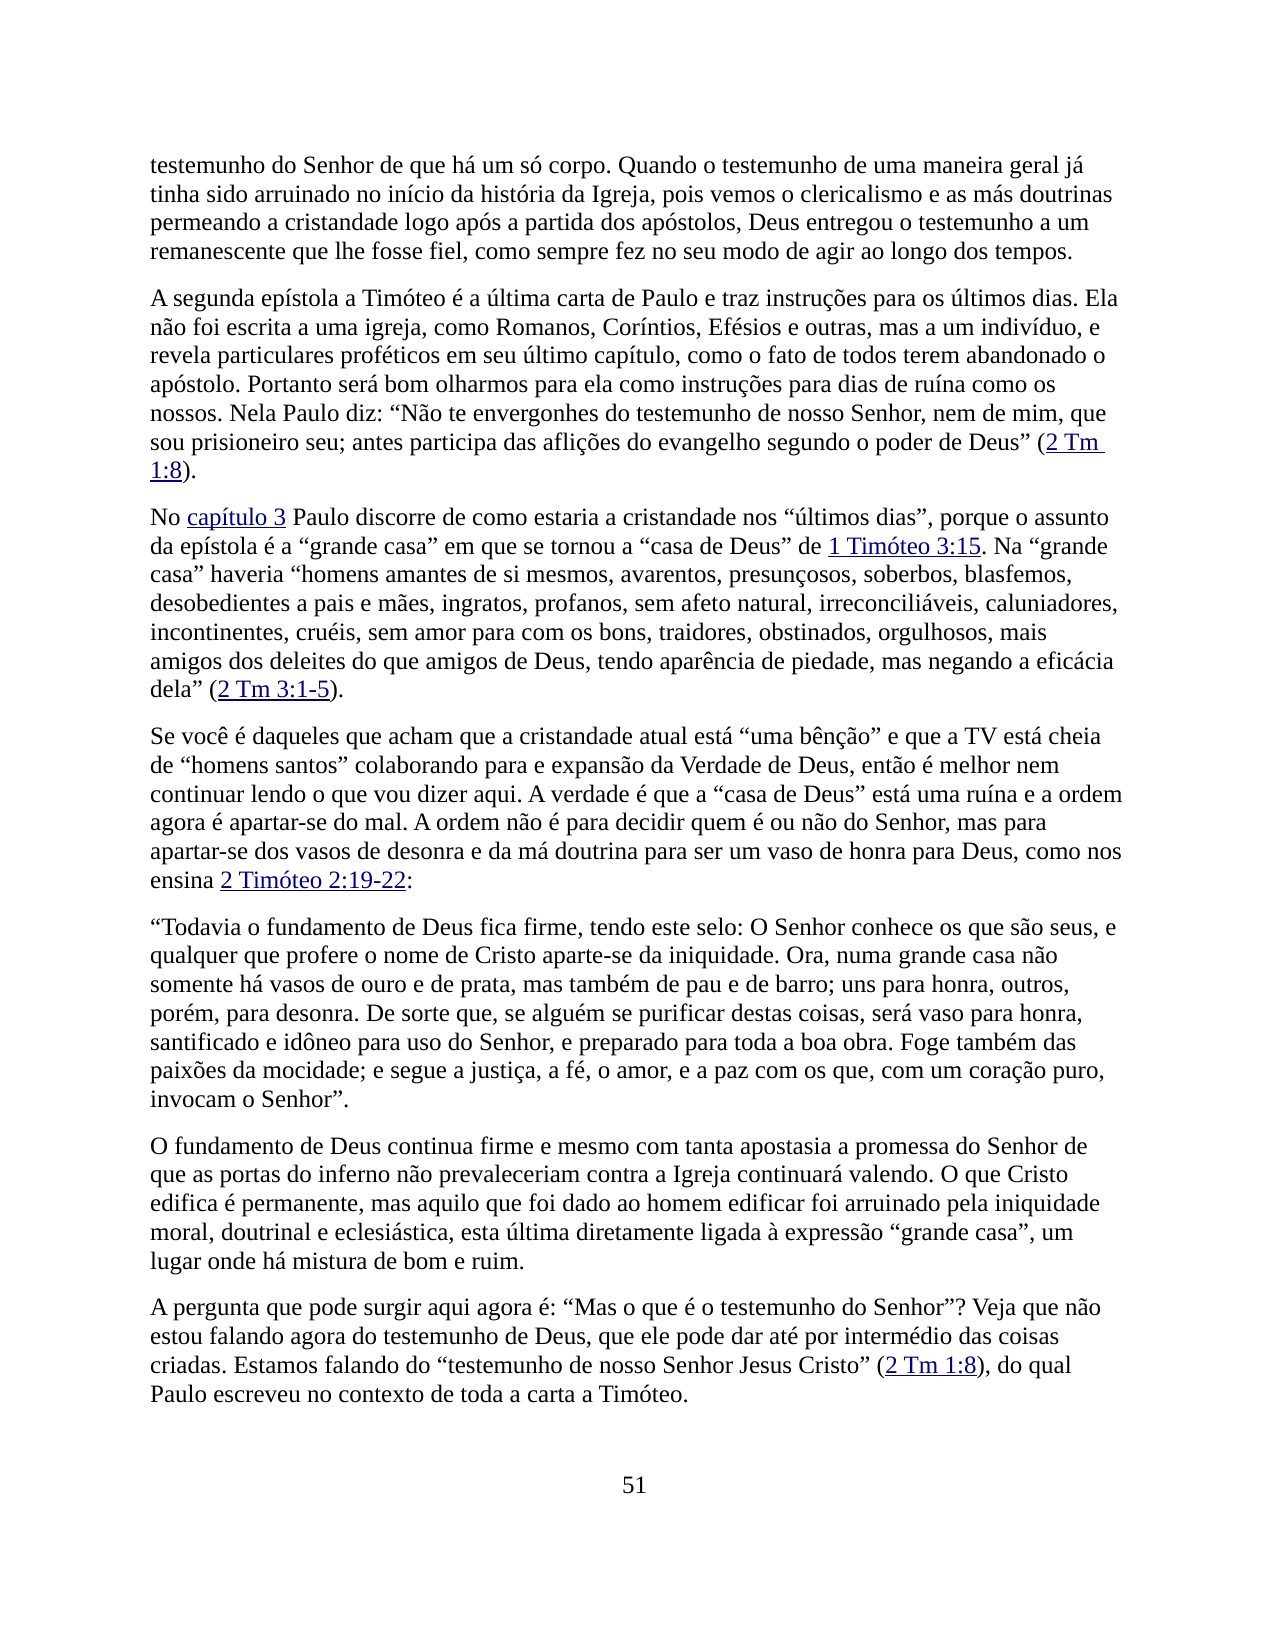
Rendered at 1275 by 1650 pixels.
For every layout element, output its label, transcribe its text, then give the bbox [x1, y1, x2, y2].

text testemunho do Senhor de que há um só corpo. Quando o testemunho de uma maneira geral já tinha sido arruinado no início da história da Igreja, pois vemos o clericalismo e as más doutrinas permeando a cristandade logo após a partida dos apóstolos, Deus entregou o testemunho a um remanescente que lhe fosse fiel, como sempre fez no seu modo de agir ao longo dos tempos. [150, 150, 1125, 265]
text No capítulo 3 Paulo discorre de como estaria a cristandade nos “últimos dias”, porque o assunto da epístola é a “grande casa” em que se tornou a “casa de Deus” de 1 Timóteo 3:15. Na “grande casa” haveria “homens amantes de si mesmos, avarentos, presunçosos, soberbos, blasfemos, desobedientes a pais e mães, ingratos, profanos, sem afeto natural, irreconciliáveis, caluniadores, incontinentes, cruéis, sem amor para com os bons, traidores, obstinados, orgulhosos, mais amigos dos deleites do que amigos de Deus, tendo aparência de piedade, mas negando a eficácia dela” (2 Tm 3:1-5). [150, 502, 1125, 703]
text “Todavia o fundamento de Deus fica firme, tendo este selo: O Senhor conhece os que são seus, e qualquer que profere o nome de Cristo aparte-se da iniquidade. Ora, numa grande casa não somente há vasos de ouro e de prata, mas também de pau e de barro; uns para honra, outros, porém, para desonra. De sorte que, se alguém se purificar destas coisas, será vaso para honra, santificado e idôneo para uso do Senhor, e preparado para toda a boa obra. Foge também das paixões da mocidade; e segue a justiça, a fé, o amor, e a paz com os que, com um coração puro, invocam o Senhor”. [150, 912, 1125, 1113]
text O fundamento de Deus continua firme e mesmo com tanta apostasia a promessa do Senhor de que as portas do inferno não prevaleceriam contra a Igreja continuará valendo. O que Cristo edifica é permanente, mas aquilo que foi dado ao homem edificar foi arruinado pela iniquidade moral, doutrinal e eclesiástica, esta última diretamente ligada à expressão “grande casa”, um lugar onde há mistura de bom e ruim. [150, 1131, 1125, 1274]
text A segunda epístola a Timóteo é a última carta de Paulo e traz instruções para os últimos dias. Ela não foi escrita a uma igreja, como Romanos, Coríntios, Efésios e outras, mas a um indivíduo, e revela particulares proféticos em seu último capítulo, como o fato de todos terem abandonado o apóstolo. Portanto será bom olharmos para ela como instruções para dias de ruína como os nossos. Nela Paulo diz: “Não te envergonhes do testemunho de nosso Senhor, nem de mim, que sou prisioneiro seu; antes participa das aflições do evangelho segundo o poder de Deus” (2 Tm 1:8). [150, 283, 1125, 484]
text A pergunta que pode surgir aqui agora é: “Mas o que é o testemunho do Senhor”? Veja que não estou falando agora do testemunho de Deus, que ele pode dar até por intermédio das coisas criadas. Estamos falando do “testemunho de nosso Senhor Jesus Cristo” (2 Tm 1:8), do qual Paulo escreveu no contexto de toda a carta a Timóteo. [150, 1292, 1125, 1407]
text Se você é daqueles que acham que a cristandade atual está “uma bênção” e que a TV está cheia de “homens santos” colaborando para e expansão da Verdade de Deus, então é melhor nem continuar lendo o que vou dizer aqui. A verdade é que a “casa de Deus” está uma ruína e a ordem agora é apartar-se do mal. A ordem não é para decidir quem é ou não do Senhor, mas para apartar-se dos vasos de desonra e da má doutrina para ser um vaso de honra para Deus, como nos ensina 2 Timóteo 2:19-22: [150, 721, 1125, 894]
